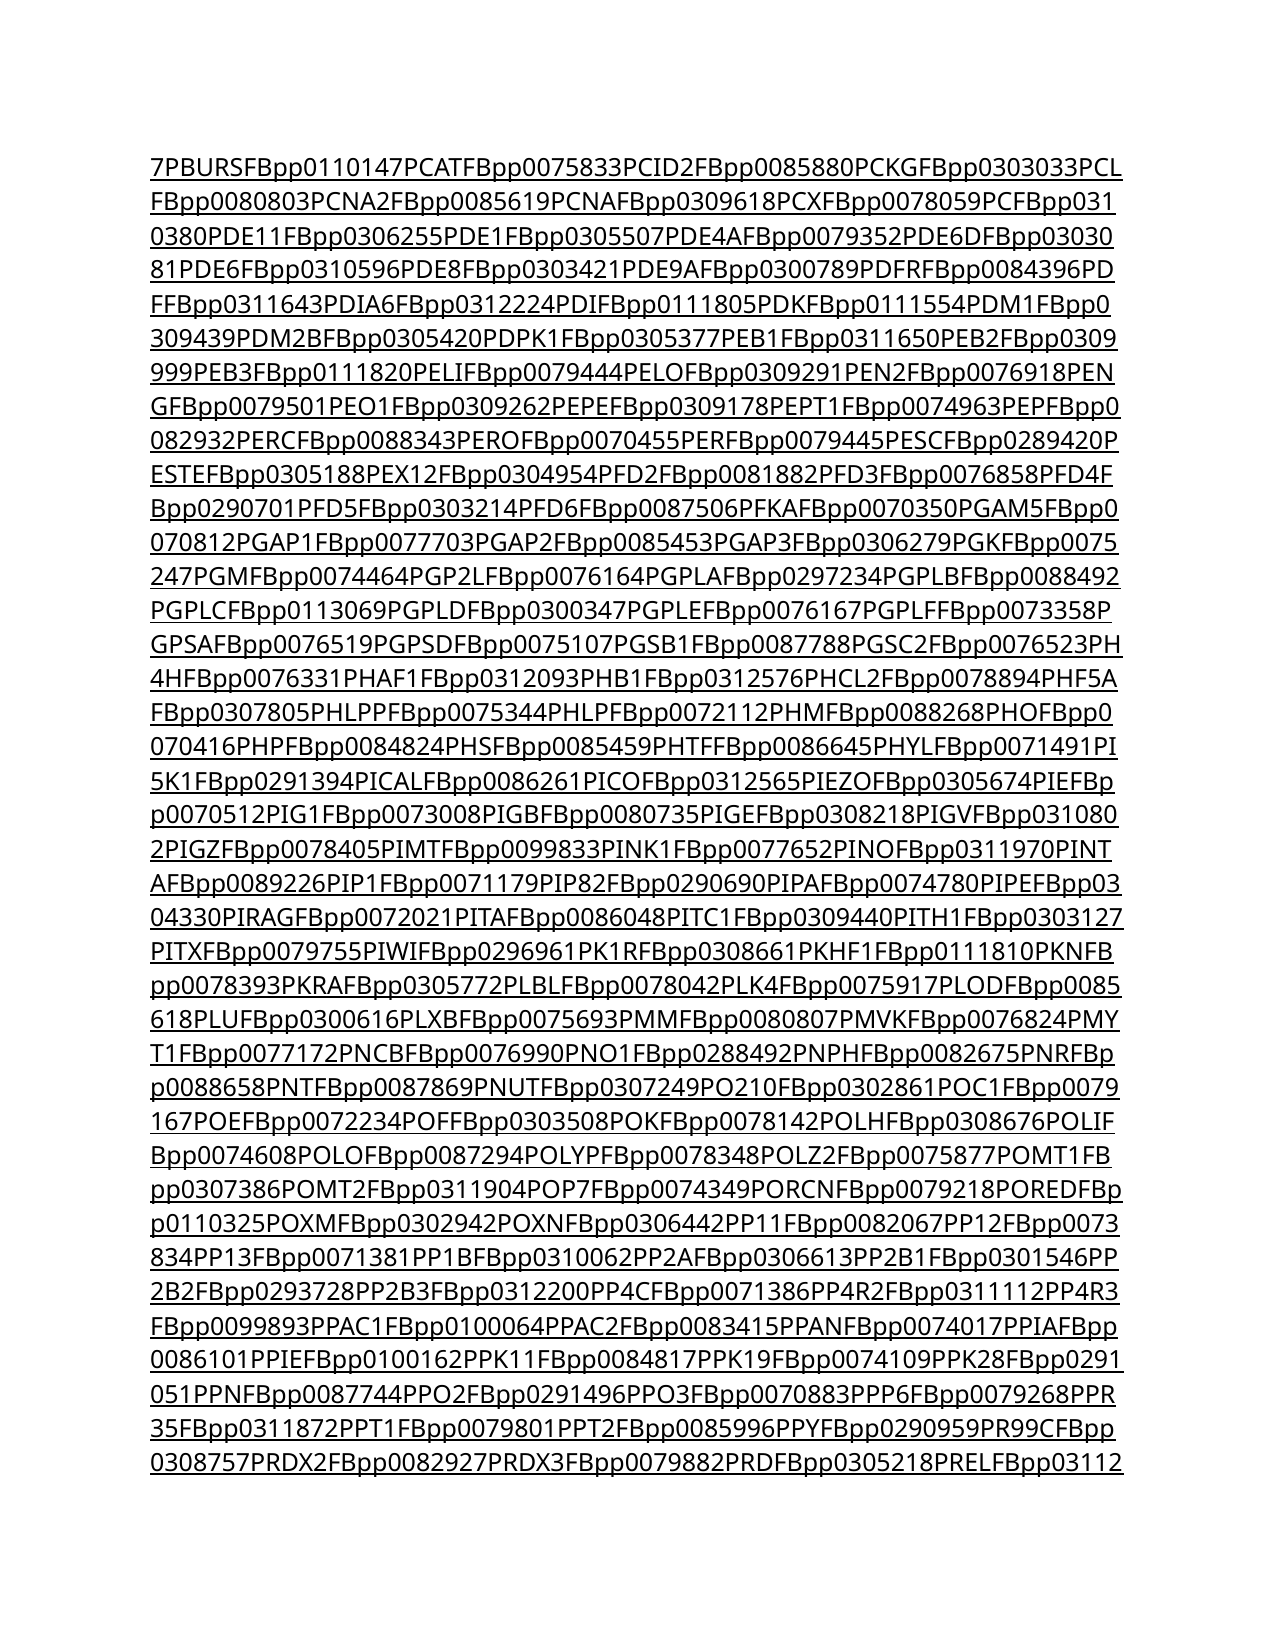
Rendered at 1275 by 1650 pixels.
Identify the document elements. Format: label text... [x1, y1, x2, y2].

text 7PBURSFBpp0110147PCATFBpp0075833PCID2FBpp0085880PCKGFBpp0303033PCLFBpp0080803PCNA2FBpp0085619PCNAFBpp0309618PCXFBpp0078059PCFBpp0310380PDE11FBpp0306255PDE1FBpp0305507PDE4AFBpp0079352PDE6DFBpp0303081PDE6FBpp0310596PDE8FBpp0303421PDE9AFBpp0300789PDFRFBpp0084396PDFFBpp0311643PDIA6FBpp0312224PDIFBpp0111805PDKFBpp0111554PDM1FBpp0309439PDM2BFBpp0305420PDPK1FBpp0305377PEB1FBpp0311650PEB2FBpp0309999PEB3FBpp0111820PELIFBpp0079444PELOFBpp0309291PEN2FBpp0076918PENGFBpp0079501PEO1FBpp0309262PEPEFBpp0309178PEPT1FBpp0074963PEPFBpp0082932PERCFBpp0088343PEROFBpp0070455PERFBpp0079445PESCFBpp0289420PESTEFBpp0305188PEX12FBpp0304954PFD2FBpp0081882PFD3FBpp0076858PFD4FBpp0290701PFD5FBpp0303214PFD6FBpp0087506PFKAFBpp0070350PGAM5FBpp0070812PGAP1FBpp0077703PGAP2FBpp0085453PGAP3FBpp0306279PGKFBpp0075247PGMFBpp0074464PGP2LFBpp0076164PGPLAFBpp0297234PGPLBFBpp0088492PGPLCFBpp0113069PGPLDFBpp0300347PGPLEFBpp0076167PGPLFFBpp0073358PGPSAFBpp0076519PGPSDFBpp0075107PGSB1FBpp0087788PGSC2FBpp0076523PH4HFBpp0076331PHAF1FBpp0312093PHB1FBpp0312576PHCL2FBpp0078894PHF5AFBpp0307805PHLPPFBpp0075344PHLPFBpp0072112PHMFBpp0088268PHOFBpp0070416PHPFBpp0084824PHSFBpp0085459PHTFFBpp0086645PHYLFBpp0071491PI5K1FBpp0291394PICALFBpp0086261PICOFBpp0312565PIEZOFBpp0305674PIEFBpp0070512PIG1FBpp0073008PIGBFBpp0080735PIGEFBpp0308218PIGVFBpp0310802PIGZFBpp0078405PIMTFBpp0099833PINK1FBpp0077652PINOFBpp0311970PINTAFBpp0089226PIP1FBpp0071179PIP82FBpp0290690PIPAFBpp0074780PIPEFBpp0304330PIRAGFBpp0072021PITAFBpp0086048PITC1FBpp0309440PITH1FBpp0303127PITXFBpp0079755PIWIFBpp0296961PK1RFBpp0308661PKHF1FBpp0111810PKNFBpp0078393PKRAFBpp0305772PLBLFBpp0078042PLK4FBpp0075917PLODFBpp0085618PLUFBpp0300616PLXBFBpp0075693PMMFBpp0080807PMVKFBpp0076824PMYT1FBpp0077172PNCBFBpp0076990PNO1FBpp0288492PNPHFBpp0082675PNRFBpp0088658PNTFBpp0087869PNUTFBpp0307249PO210FBpp0302861POC1FBpp0079167POEFBpp0072234POFFBpp0303508POKFBpp0078142POLHFBpp0308676POLIFBpp0074608POLOFBpp0087294POLYPFBpp0078348POLZ2FBpp0075877POMT1FBpp0307386POMT2FBpp0311904POP7FBpp0074349PORCNFBpp0079218POREDFBpp0110325POXMFBpp0302942POXNFBpp0306442PP11FBpp0082067PP12FBpp0073834PP13FBpp0071381PP1BFBpp0310062PP2AFBpp0306613PP2B1FBpp0301546PP2B2FBpp0293728PP2B3FBpp0312200PP4CFBpp0071386PP4R2FBpp0311112PP4R3FBpp0099893PPAC1FBpp0100064PPAC2FBpp0083415PPANFBpp0074017PPIAFBpp0086101PPIEFBpp0100162PPK11FBpp0084817PPK19FBpp0074109PPK28FBpp0291051PPNFBpp0087744PPO2FBpp0291496PPO3FBpp0070883PPP6FBpp0079268PPR35FBpp0311872PPT1FBpp0079801PPT2FBpp0085996PPYFBpp0290959PR99CFBpp0308757PRDX2FBpp0082927PRDX3FBpp0079882PRDFBpp0305218PRELFBpp03112 [150, 150, 1125, 1478]
